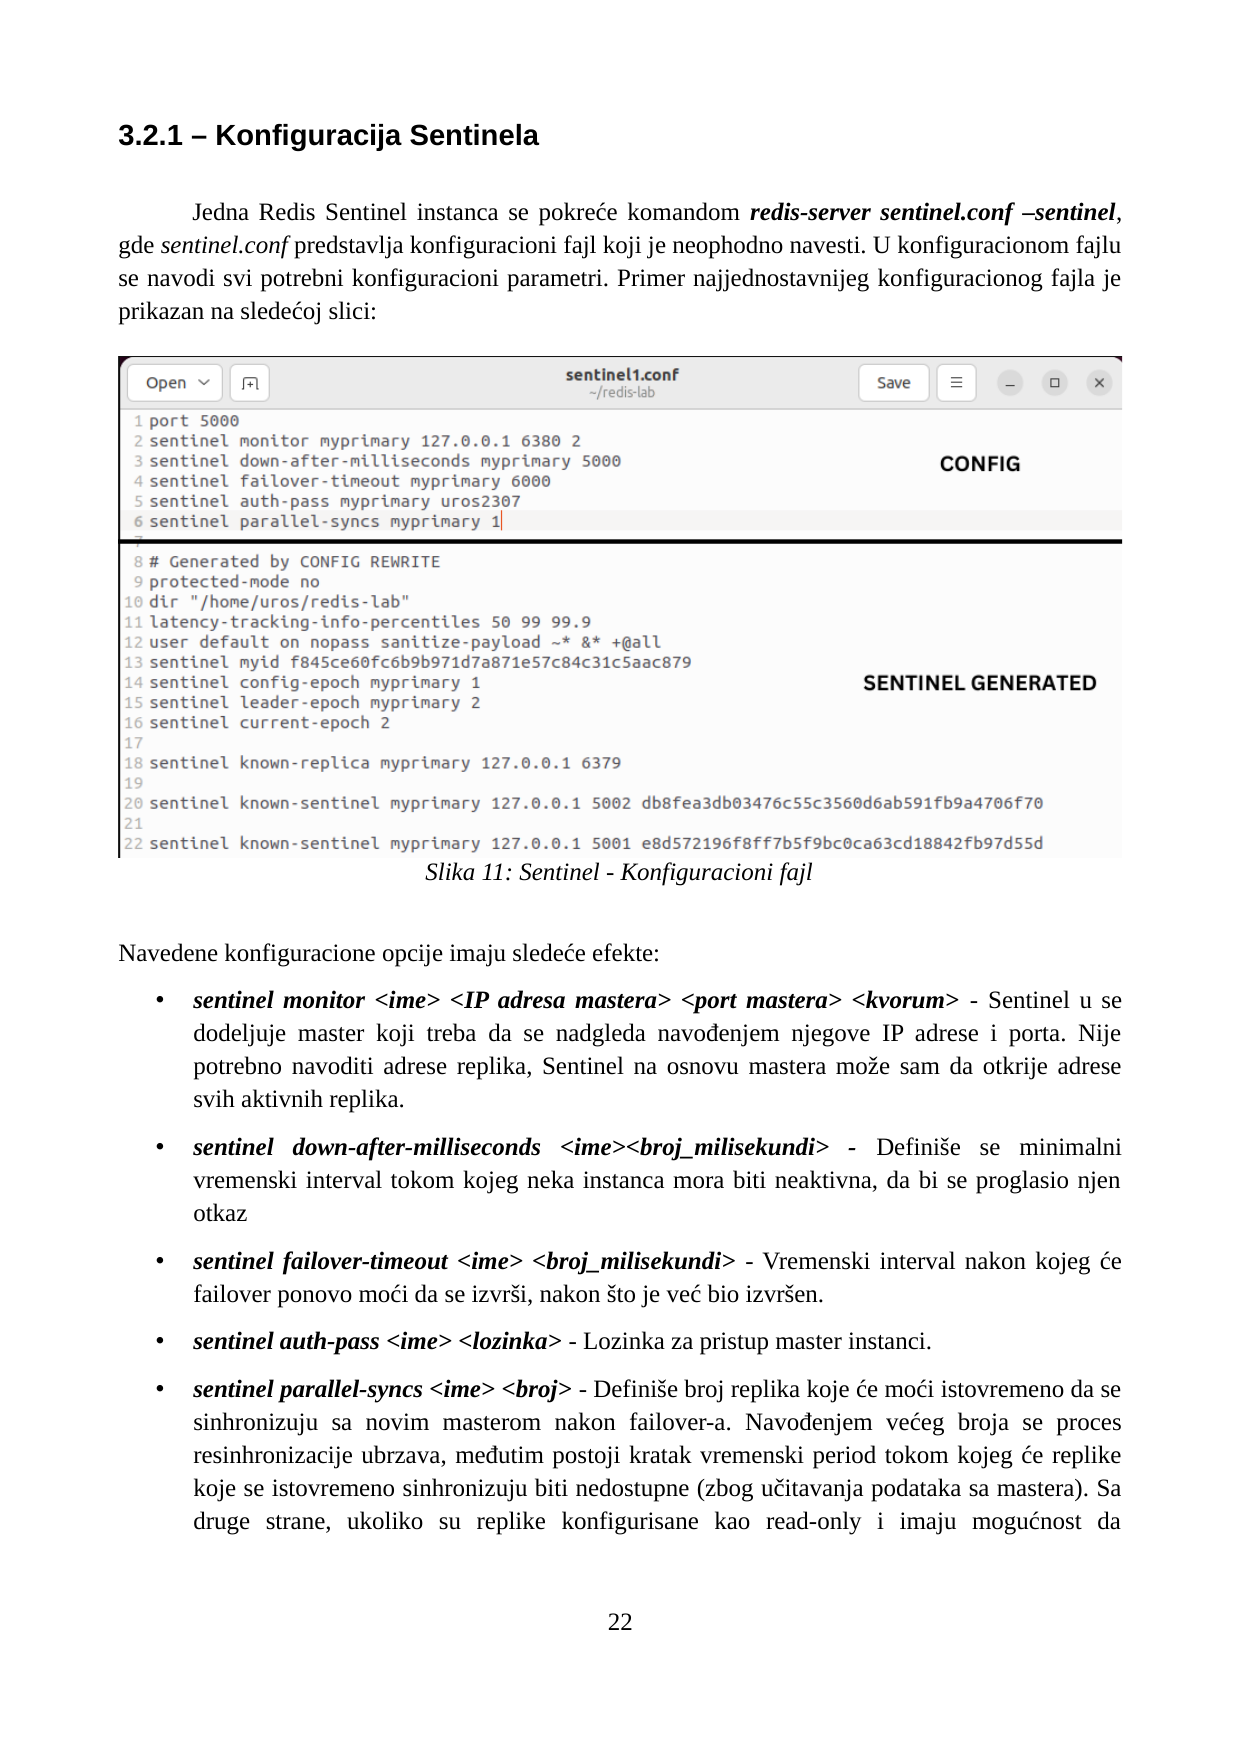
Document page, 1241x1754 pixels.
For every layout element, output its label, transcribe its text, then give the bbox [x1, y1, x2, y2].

list sentinel auth-pass <ime> <lozinka> - Lozinka za pristup master instanci. [156, 1326, 1122, 1355]
text Jedna Redis Sentinel instanca se pokreće komandom redis-server sentinel.conf –sentinel, gde sentinel.conf predstavlja konfiguracioni fajl koji je neophodno navesti. U konfiguracionom fajlu se navodi svi potrebni konfiguracioni parametri. Primer najjednostavnijeg konfiguracionog fajla je prikazan na sledećoj slici: [118, 197, 1122, 325]
text Slika 11: Sentinel - Konfiguracioni fajl [118, 858, 1122, 886]
list sentinel monitor <ime> <IP adresa mastera> <port mastera> <kvorum> - Sentinel u se dodeljuje master koji treba da se nadgleda navođenjem njegove IP adrese i porta. Nije potrebno navoditi adrese replika, Sentinel na osnovu mastera može sam da otkrije adrese svih aktivnih replika. [156, 985, 1122, 1113]
picture [118, 356, 1123, 858]
text Navedene konfiguracione opcije imaju sledeće efekte: [118, 938, 1122, 967]
list sentinel down-after-milliseconds <ime><broj_milisekundi> - Definiše se minimalni vremenski interval tokom kojeg neka instanca mora biti neaktivna, da bi se proglasio njen otkaz [156, 1132, 1122, 1227]
subtitle 3.2.1 – Konfiguracija Sentinela [118, 118, 1122, 152]
list sentinel failover-timeout <ime> <broj_milisekundi> - Vremenski interval nakon kojeg će failover ponovo moći da se izvrši, nakon što je već bio izvršen. [156, 1246, 1122, 1307]
list sentinel parallel-syncs <ime> <broj> - Definiše broj replika koje će moći istovremeno da se sinhronizuju sa novim masterom nakon failover-a. Navođenjem većeg broja se proces resinhronizacije ubrzava, međutim postoji kratak vremenski period tokom kojeg će replike koje se istovremeno sinhronizuju biti nedostupne (zbog učitavanja podataka sa mastera). Sa druge strane, ukoliko su replike konfigurisane kao read-only i imaju mogućnost da [156, 1374, 1122, 1535]
